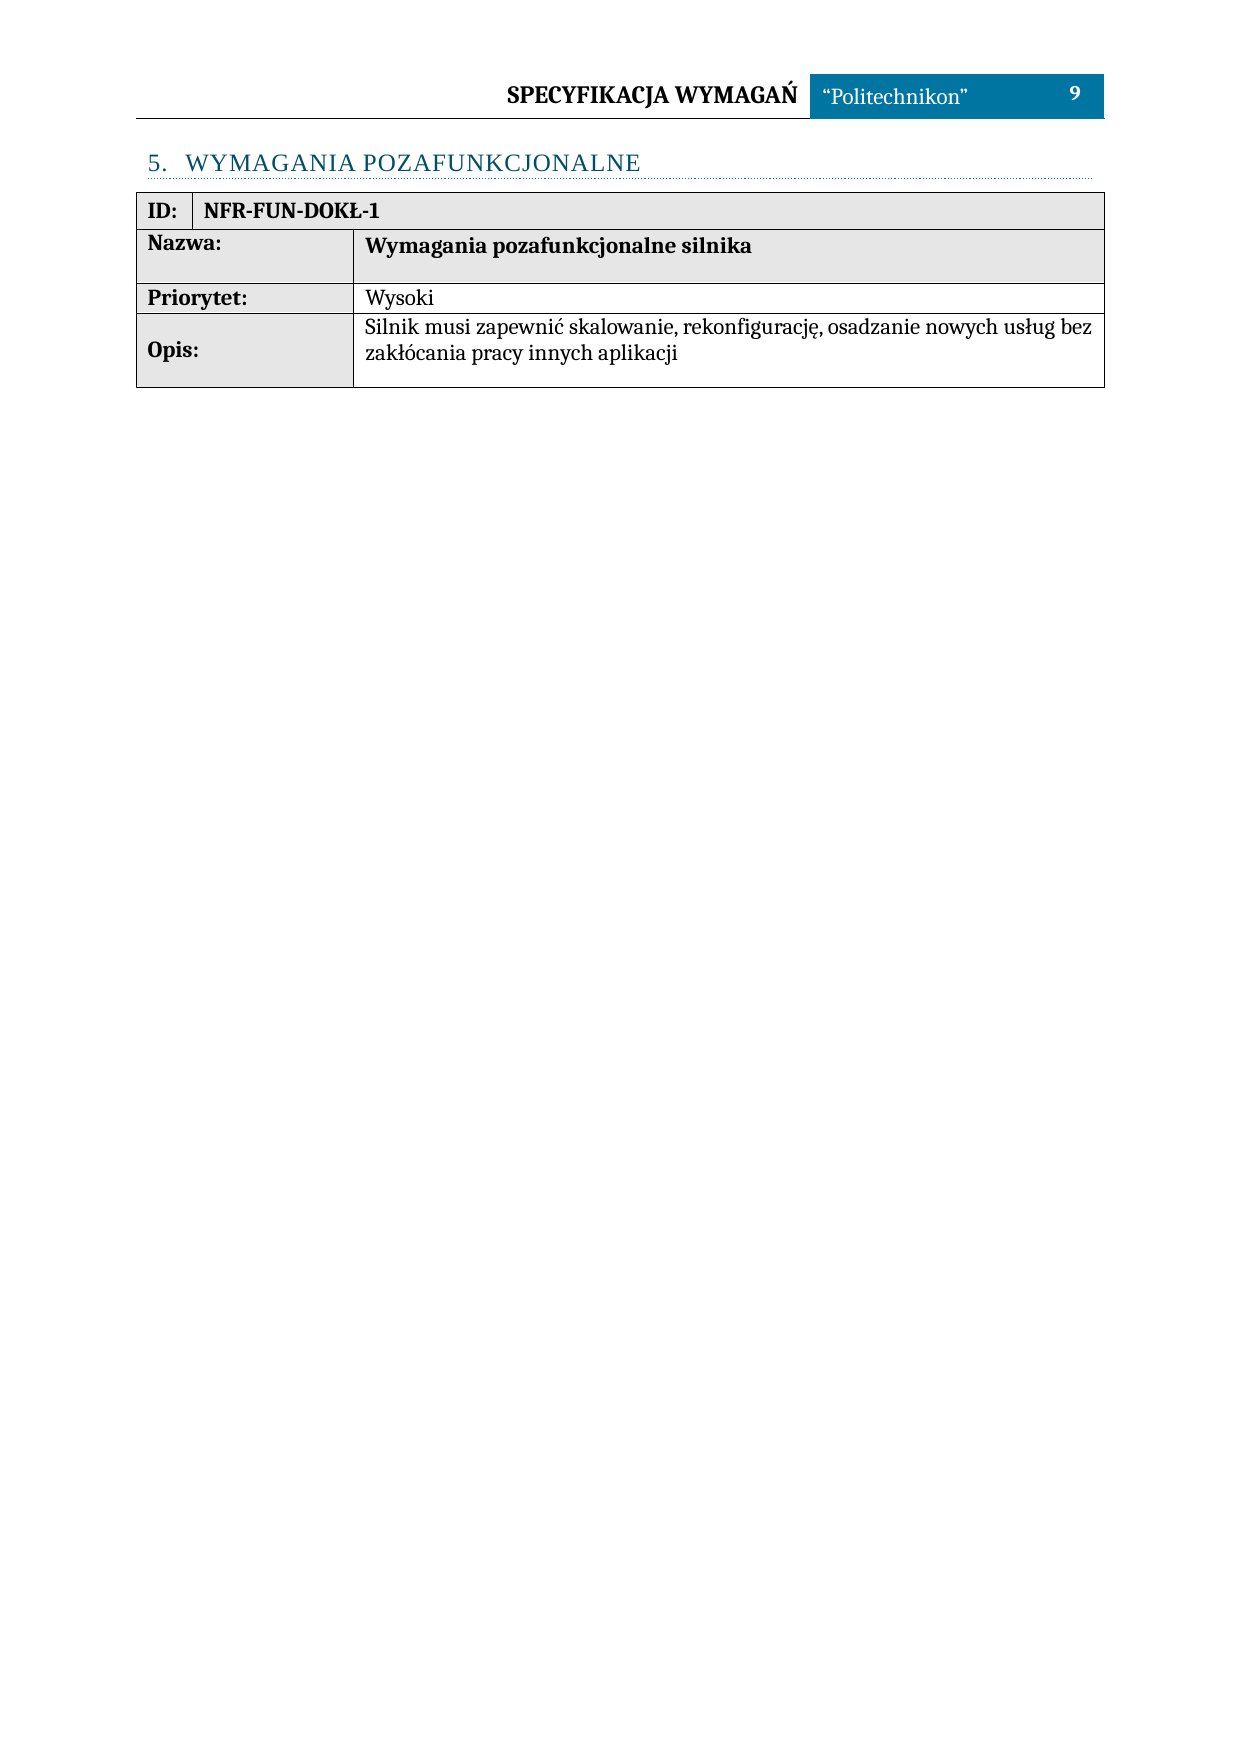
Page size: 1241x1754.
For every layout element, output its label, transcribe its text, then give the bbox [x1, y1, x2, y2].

list Wymagania pozafunkcjonalne [148, 148, 1092, 179]
table_header ID: [137, 193, 192, 229]
table_cell Priorytet: [137, 284, 353, 312]
table_cell Wysoki [354, 284, 1104, 312]
table_cell Opis: [137, 314, 353, 387]
table_cell Nazwa: [137, 230, 353, 282]
table_cell Silnik musi zapewnić skalowanie, rekonfigurację, osadzanie nowych usług bez zakłócania pracy innych aplikacji [354, 314, 1104, 387]
table_header NFR-FUN-DOKŁ-1 [193, 193, 1104, 229]
table_cell Wymagania pozafunkcjonalne silnika [354, 230, 1104, 282]
